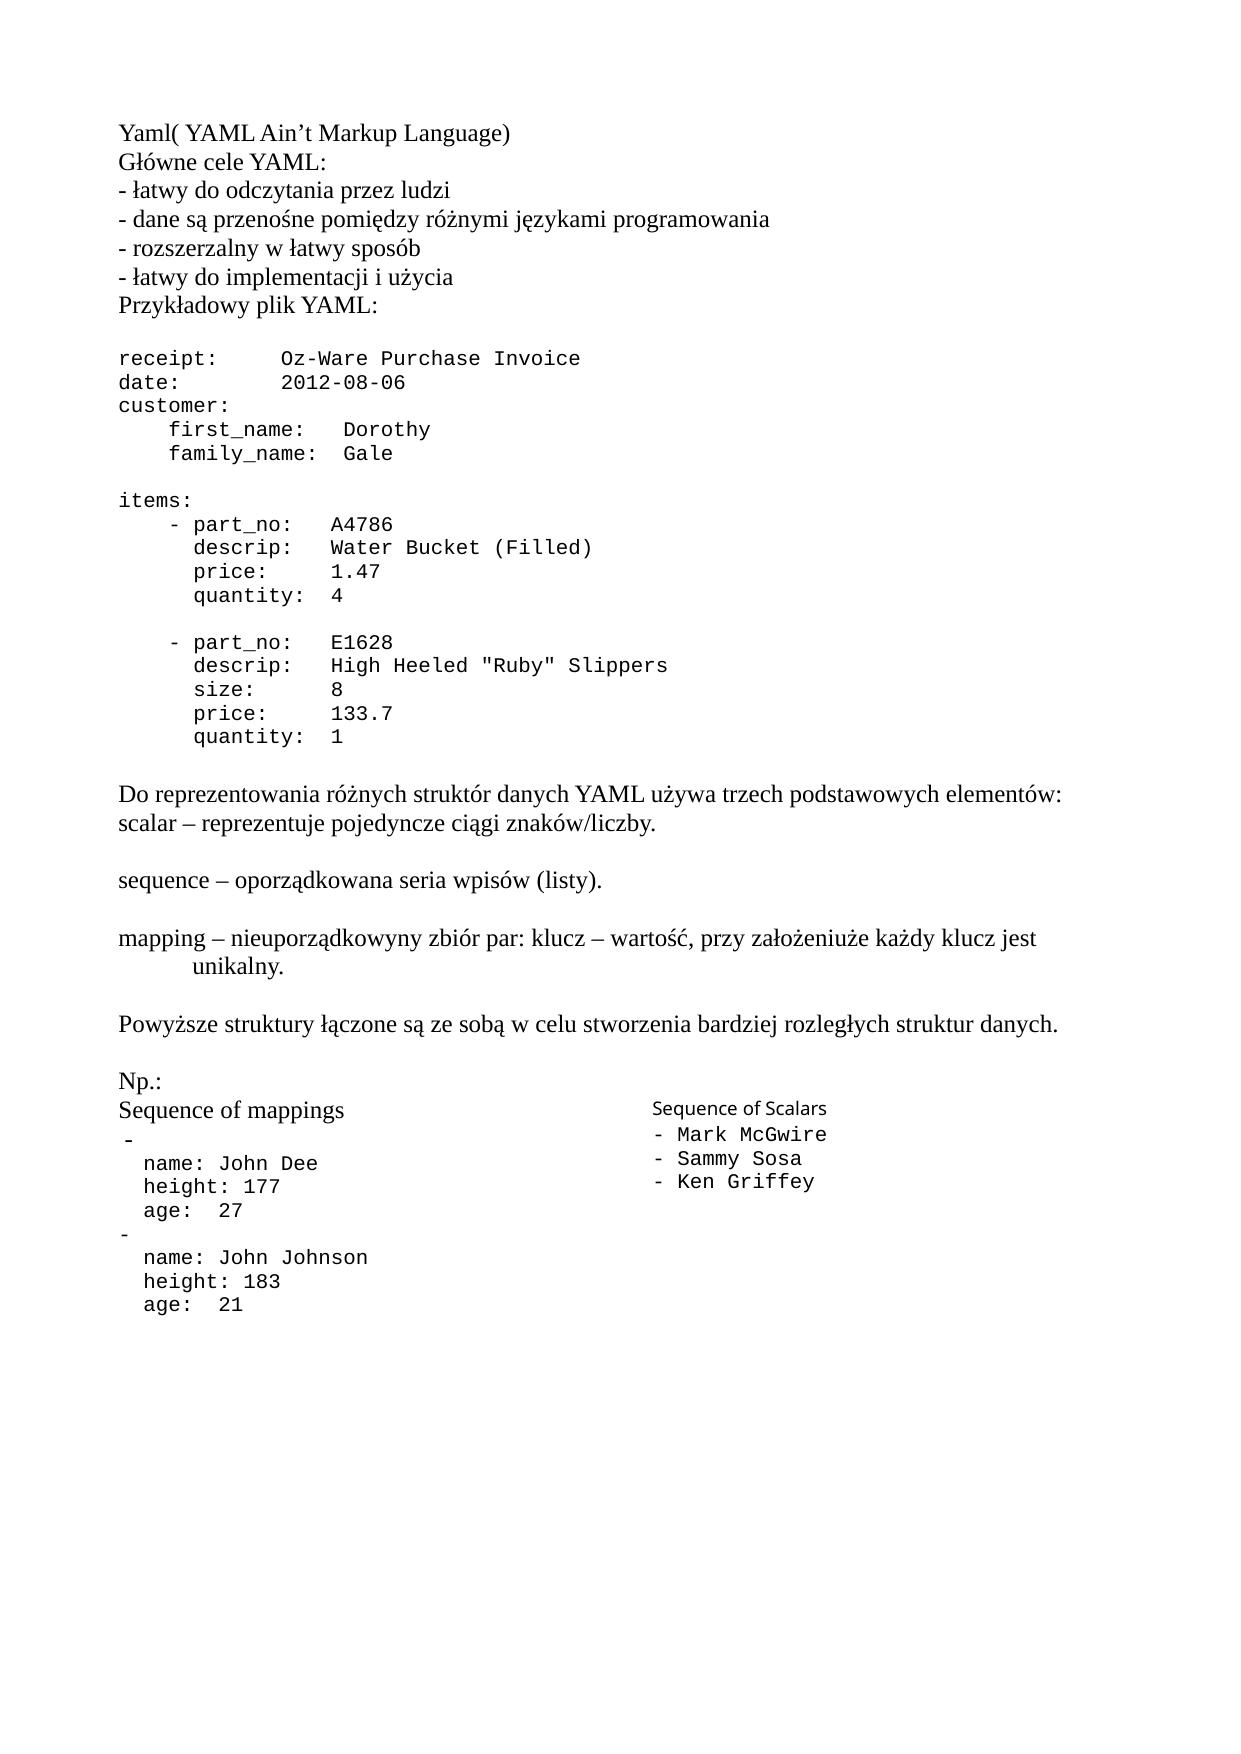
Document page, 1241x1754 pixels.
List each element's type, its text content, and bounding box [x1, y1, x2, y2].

text price: 133.7 [118, 703, 1122, 726]
text descrip: Water Bucket (Filled) [118, 537, 1122, 561]
text Główne cele YAML: [118, 147, 1122, 176]
text descrip: High Heeled "Ruby" Slippers [118, 656, 1122, 679]
table_cell - Mark McGwire - Sammy Sosa - Ken Griffey [652, 1124, 1122, 1318]
table_header Sequence of Scalars [652, 1095, 1122, 1124]
text - part_no: A4786 [118, 514, 1122, 537]
text Np.: [118, 1066, 1122, 1095]
text - dane są przenośne pomiędzy różnymi językami programowania [118, 204, 1122, 233]
table_cell - name: John Dee height: 177 age: 27 - name: John Johnson height: 183 age: 21 [118, 1124, 652, 1318]
text quantity: 4 [118, 584, 1122, 608]
text Przykładowy plik YAML: [118, 291, 1122, 319]
text receipt: Oz-Ware Purchase Invoice [118, 348, 1122, 372]
text quantity: 1 [118, 726, 1122, 750]
text mapping – nieuporządkowyny zbiór par: klucz – wartość, przy założeniuże każdy klucz jest unikalny. [118, 923, 1122, 980]
text - łatwy do implementacji i użycia [118, 262, 1122, 291]
text sequence – oporządkowana seria wpisów (listy). [118, 865, 1122, 894]
text Yaml( YAML Ain’t Markup Language) [118, 118, 1122, 147]
text first_name: Dorothy [118, 419, 1122, 443]
text customer: [118, 395, 1122, 419]
text - part_no: E1628 [118, 632, 1122, 656]
text Powyższe struktury łączone są ze sobą w celu stworzenia bardziej rozległych struktur danych. [118, 1009, 1122, 1038]
text price: 1.47 [118, 561, 1122, 584]
text - rozszerzalny w łatwy sposób [118, 233, 1122, 262]
text size: 8 [118, 679, 1122, 703]
text scalar – reprezentuje pojedyncze ciągi znaków/liczby. [118, 808, 1122, 836]
text items: [118, 490, 1122, 514]
text family_name: Gale [118, 443, 1122, 466]
text - łatwy do odczytania przez ludzi [118, 176, 1122, 204]
table_header Sequence of mappings [118, 1095, 652, 1124]
text Do reprezentowania różnych struktór danych YAML używa trzech podstawowych elementów: [118, 779, 1122, 808]
text date: 2012-08-06 [118, 372, 1122, 395]
